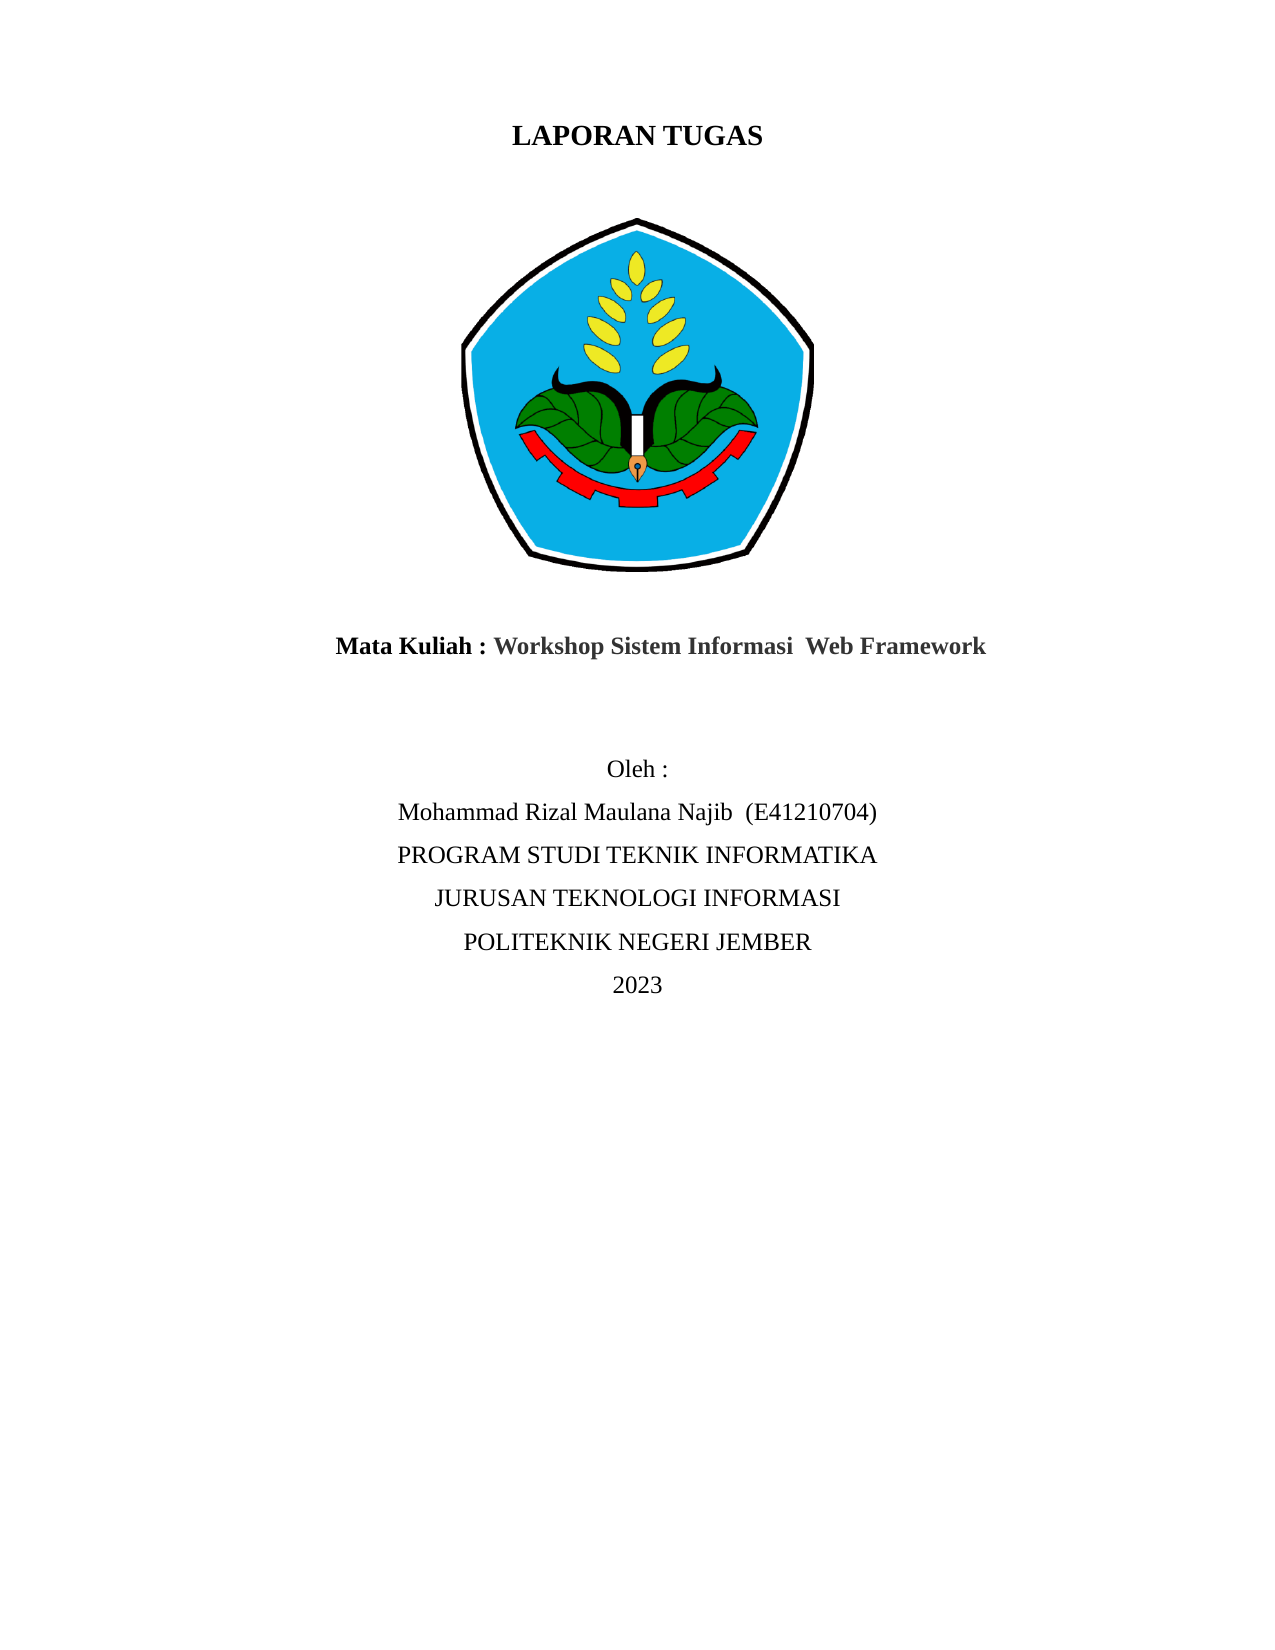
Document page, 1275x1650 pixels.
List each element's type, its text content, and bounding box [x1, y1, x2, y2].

text Oleh : [118, 754, 1157, 783]
picture [461, 218, 814, 572]
text PROGRAM STUDI TEKNIK INFORMATIKA [118, 840, 1157, 869]
text Mohammad Rizal Maulana Najib (E41210704) [118, 797, 1157, 826]
text LAPORAN TUGAS [118, 118, 1157, 152]
text JURUSAN TEKNOLOGI INFORMASI [118, 883, 1157, 912]
text POLITEKNIK NEGERI JEMBER [118, 927, 1157, 955]
text 2023 [118, 970, 1157, 998]
subtitle Mata Kuliah : Workshop Sistem Informasi Web Framework [165, 629, 1157, 660]
